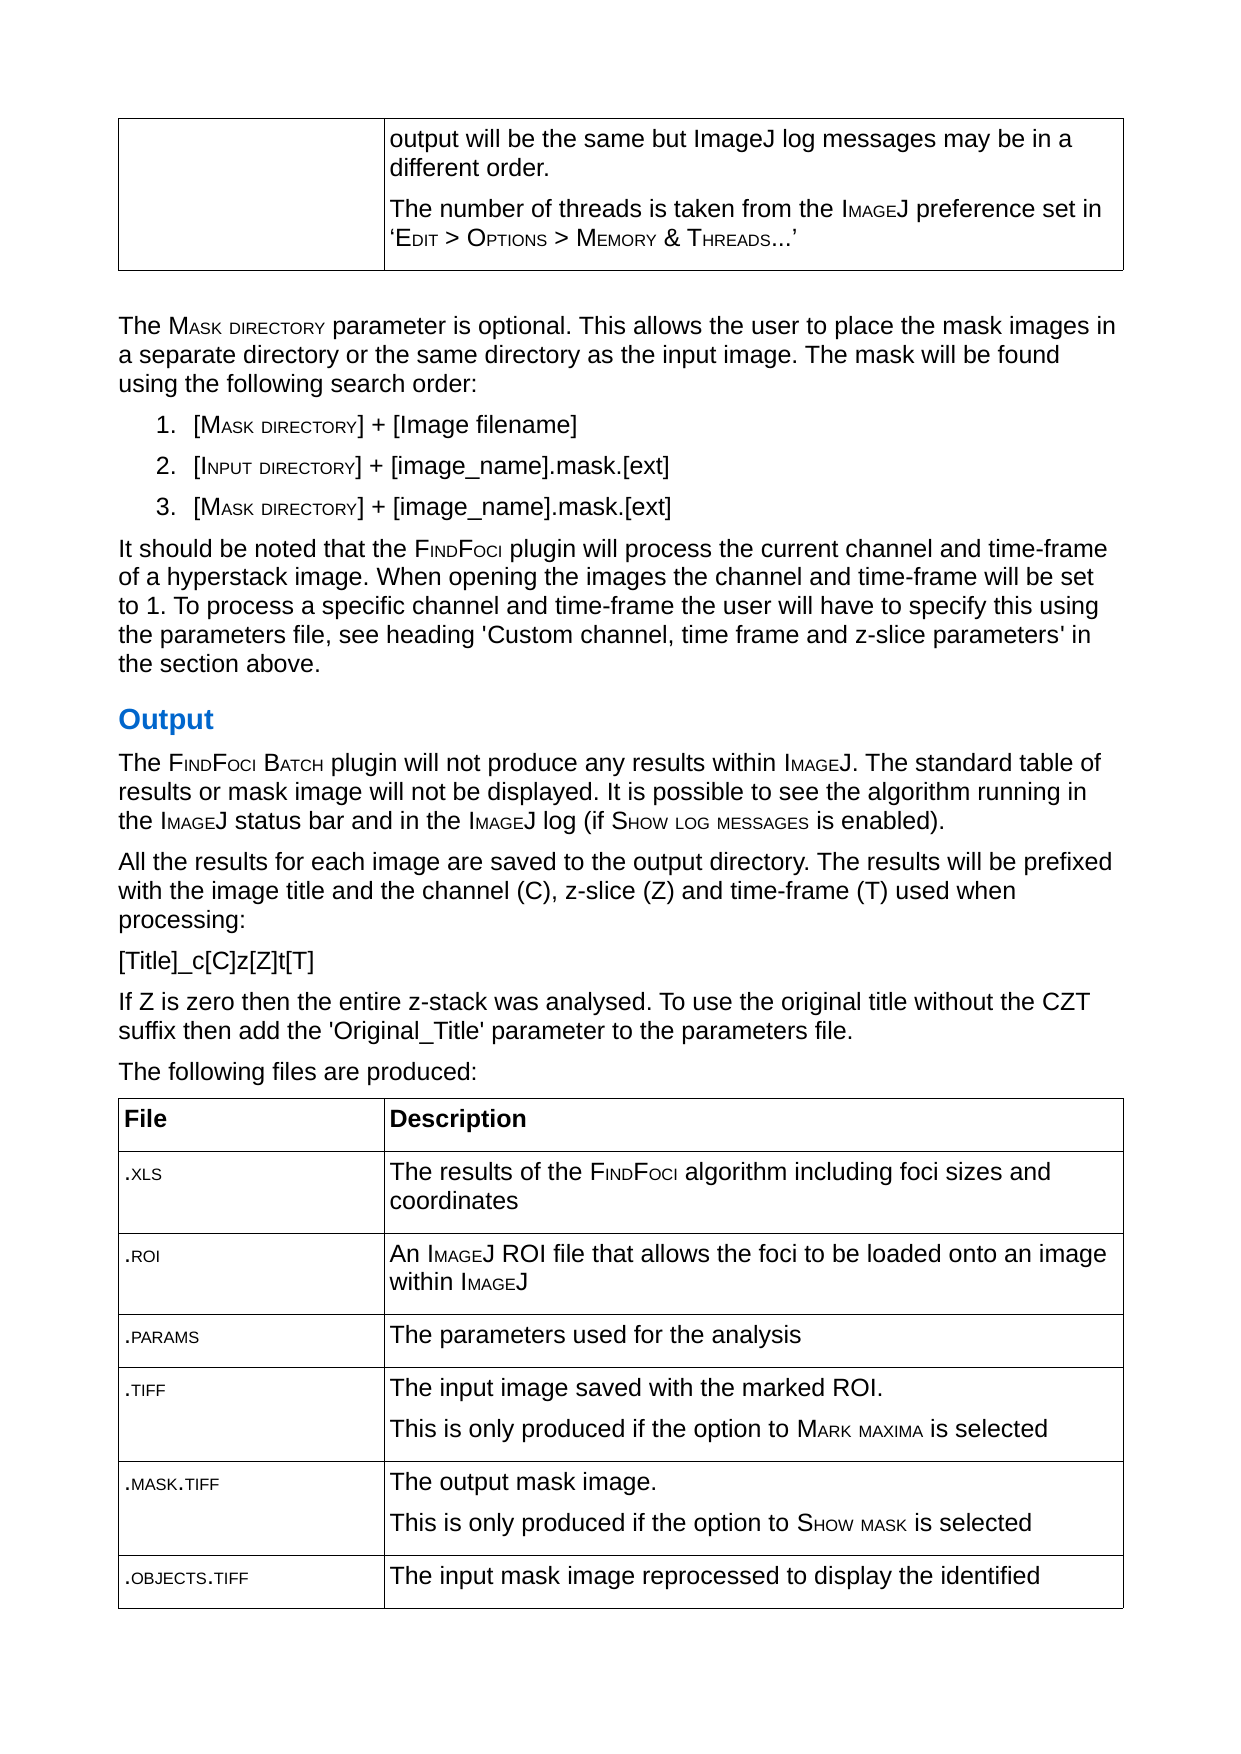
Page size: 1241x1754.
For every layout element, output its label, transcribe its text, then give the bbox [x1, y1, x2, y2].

table_cell The output mask image. This is only produced if the option to Show mask is selected [385, 1462, 1123, 1555]
table_cell .xls [119, 1152, 384, 1233]
table_cell output will be the same but ImageJ log messages may be in a different order. The number of threads is taken from the ImageJ preference set in ‘Edit > Options > Memory & Threads...’ [385, 119, 1123, 270]
table_cell .params [119, 1315, 384, 1367]
text It should be noted that the FindFoci plugin will process the current channel and time-frame of a hyperstack image. When opening the images the channel and time-frame will be set to 1. To process a specific channel and time-frame the user will have to specify this using the parameters file, see heading 'Custom channel, time frame and z-slice parameters' in the section above. [118, 533, 1122, 677]
text If Z is zero then the entire z-stack was analysed. To use the original title without the CZT suffix then add the 'Original_Title' parameter to the parameters file. [118, 987, 1122, 1044]
text All the results for each image are saved to the output directory. The results will be prefixed with the image title and the channel (C), z-slice (Z) and time-frame (T) used when processing: [118, 847, 1122, 933]
text The following files are produced: [118, 1057, 1122, 1086]
list [Input directory] + [image_name].mask.[ext] [156, 451, 1122, 480]
text The Mask directory parameter is optional. This allows the user to place the mask images in a separate directory or the same directory as the input image. The mask will be found using the following search order: [118, 311, 1122, 397]
table_cell .tiff [119, 1368, 384, 1461]
table_cell .objects.tiff [119, 1556, 384, 1608]
table_cell The results of the FindFoci algorithm including foci sizes and coordinates [385, 1152, 1123, 1233]
table_cell The input image saved with the marked ROI. This is only produced if the option to Mark maxima is selected [385, 1368, 1123, 1461]
table_cell The input mask image reprocessed to display the identified [385, 1556, 1123, 1608]
table_cell The parameters used for the analysis [385, 1315, 1123, 1367]
table_cell .roi [119, 1234, 384, 1314]
list [Mask directory] + [image_name].mask.[ext] [156, 492, 1122, 521]
text [Title]_c[C]z[Z]t[T] [118, 946, 1122, 974]
text The FindFoci Batch plugin will not produce any results within ImageJ. The standard table of results or mask image will not be displayed. It is possible to see the algorithm running in the ImageJ status bar and in the ImageJ log (if Show log messages is enabled). [118, 748, 1122, 834]
table_cell [119, 119, 384, 270]
list [Mask directory] + [Image filename] [156, 410, 1122, 438]
subtitle Output [118, 702, 1122, 736]
table_header File [119, 1099, 384, 1151]
table_header Description [385, 1099, 1123, 1151]
table_cell An ImageJ ROI file that allows the foci to be loaded onto an image within ImageJ [385, 1234, 1123, 1314]
table_cell .mask.tiff [119, 1462, 384, 1555]
